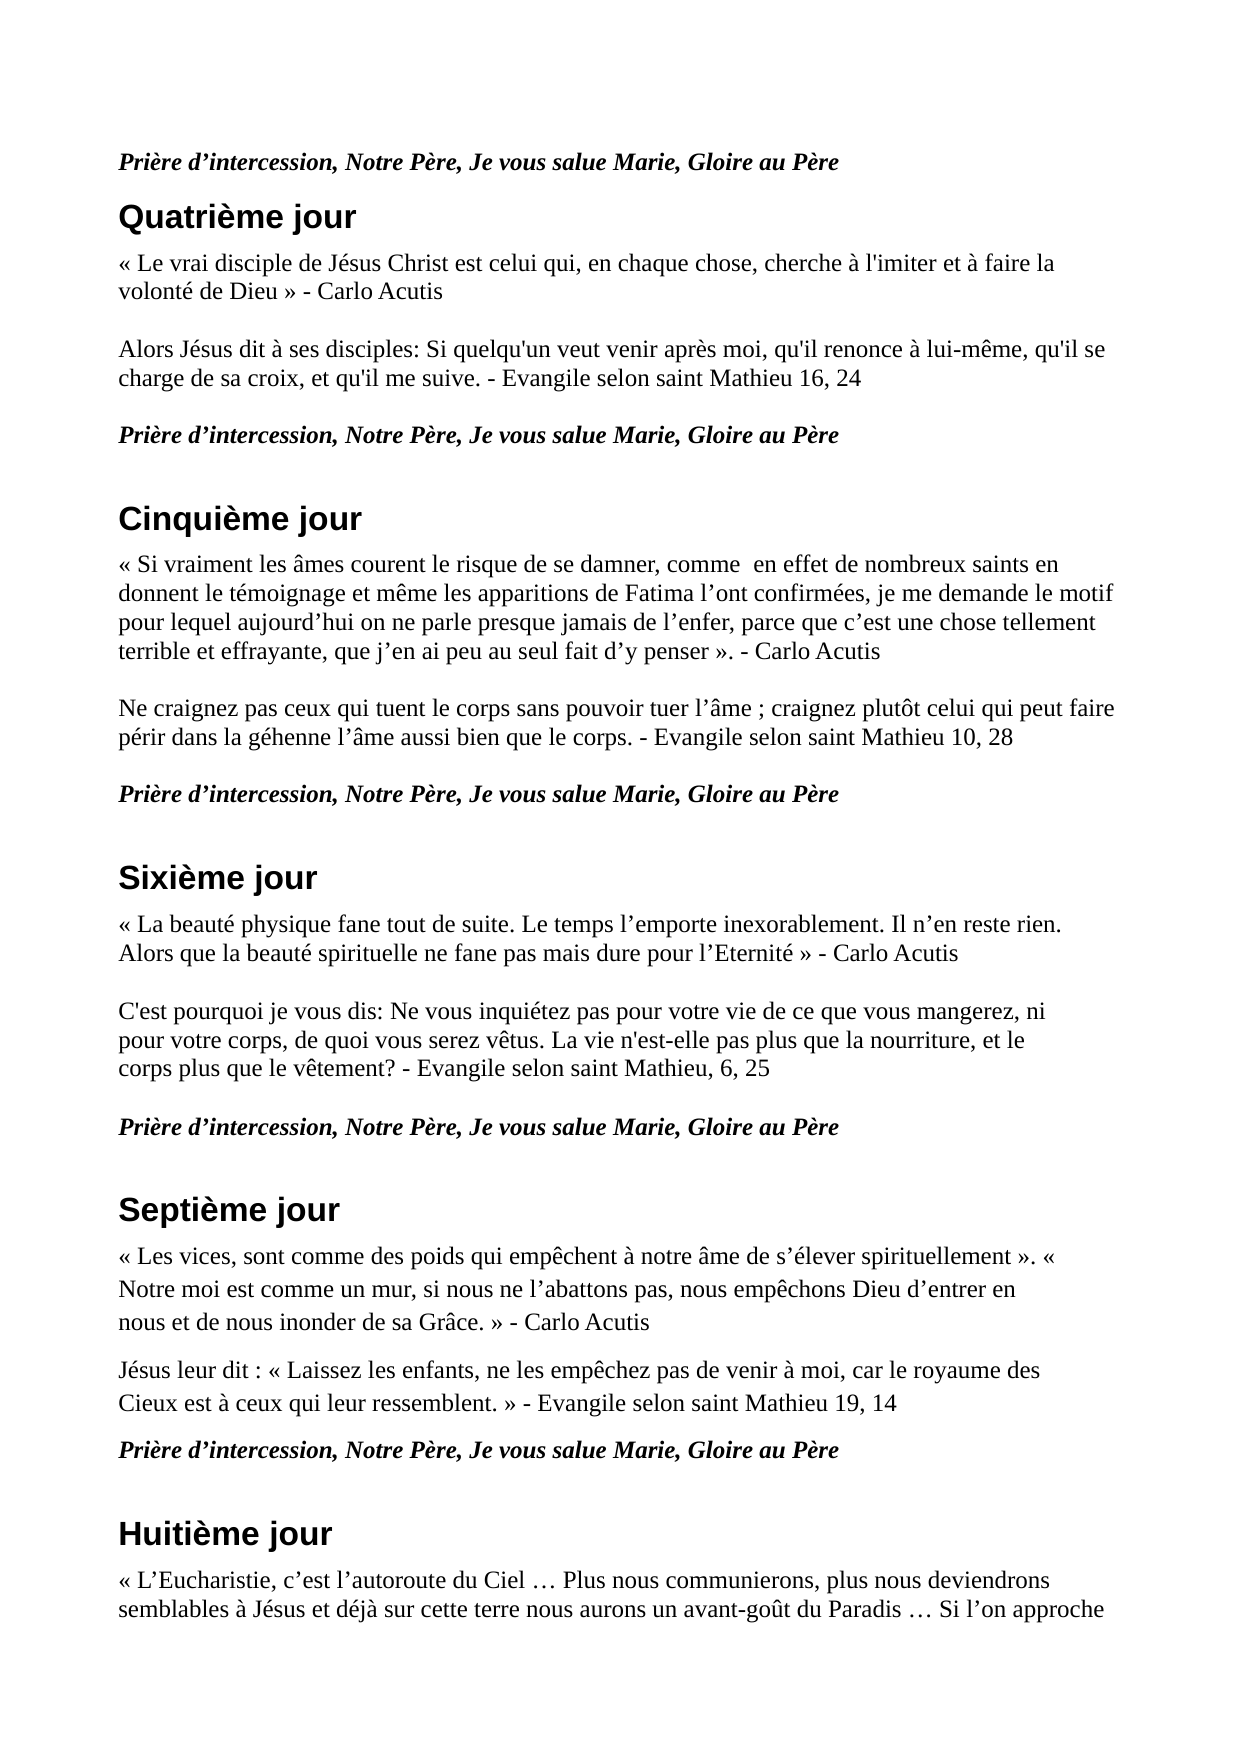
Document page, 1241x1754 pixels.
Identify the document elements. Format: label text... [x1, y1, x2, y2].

text « Le vrai disciple de Jésus Christ est celui qui, en chaque chose, cherche à l'imiter et à faire la volonté de Dieu » - Carlo Acutis [118, 248, 1122, 305]
text « Les vices, sont comme des poids qui empêchent à notre âme de s’élever spirituellement ». « Notre moi est comme un mur, si nous ne l’abattons pas, nous empêchons Dieu d’entrer en nous et de nous inonder de sa Grâce. » - Carlo Acutis [118, 1241, 1063, 1336]
text Prière d’intercession, Notre Père, Je vous salue Marie, Gloire au Père [118, 1112, 1063, 1141]
text Prière d’intercession, Notre Père, Je vous salue Marie, Gloire au Père [118, 779, 1063, 808]
text « La beauté physique fane tout de suite. Le temps l’emporte inexorablement. Il n’en reste rien. Alors que la beauté spirituelle ne fane pas mais dure pour l’Eternité » - Carlo Acutis [118, 909, 1063, 967]
subtitle Cinquième jour [118, 498, 1122, 537]
text Prière d’intercession, Notre Père, Je vous salue Marie, Gloire au Père [118, 1436, 1063, 1464]
text « Si vraiment les âmes courent le risque de se damner, comme en effet de nombreux saints en donnent le témoignage et même les apparitions de Fatima l’ont confirmées, je me demande le motif pour lequel aujourd’hui on ne parle presque jamais de l’enfer, parce que c’est une chose tellement terrible et effrayante, que j’en ai peu au seul fait d’y penser ». - Carlo Acutis [118, 549, 1122, 664]
text Prière d’intercession, Notre Père, Je vous salue Marie, Gloire au Père [118, 147, 1122, 176]
subtitle Sixième jour [118, 858, 1122, 897]
text Prière d’intercession, Notre Père, Je vous salue Marie, Gloire au Père [118, 420, 1063, 449]
text « L’Eucharistie, c’est l’autoroute du Ciel … Plus nous communierons, plus nous deviendrons semblables à Jésus et déjà sur cette terre nous aurons un avant-goût du Paradis … Si l’on approche [118, 1565, 1122, 1622]
text Jésus leur dit : « Laissez les enfants, ne les empêchez pas de venir à moi, car le royaume des Cieux est à ceux qui leur ressemblent. » - Evangile selon saint Mathieu 19, 14 [118, 1355, 1063, 1417]
text C'est pourquoi je vous dis: Ne vous inquiétez pas pour votre vie de ce que vous mangerez, ni pour votre corps, de quoi vous serez vêtus. La vie n'est-elle pas plus que la nourriture, et le corps plus que le vêtement? - Evangile selon saint Mathieu, 6, 25 [118, 996, 1063, 1082]
subtitle Septième jour [118, 1190, 1063, 1229]
subtitle Huitième jour [118, 1514, 1063, 1552]
text Ne craignez pas ceux qui tuent le corps sans pouvoir tuer l’âme ; craignez plutôt celui qui peut faire périr dans la géhenne l’âme aussi bien que le corps. - Evangile selon saint Mathieu 10, 28 [118, 693, 1122, 751]
text Alors Jésus dit à ses disciples: Si quelqu'un veut venir après moi, qu'il renonce à lui-même, qu'il se charge de sa croix, et qu'il me suive. - Evangile selon saint Mathieu 16, 24 [118, 334, 1122, 391]
subtitle Quatrième jour [118, 196, 1122, 235]
